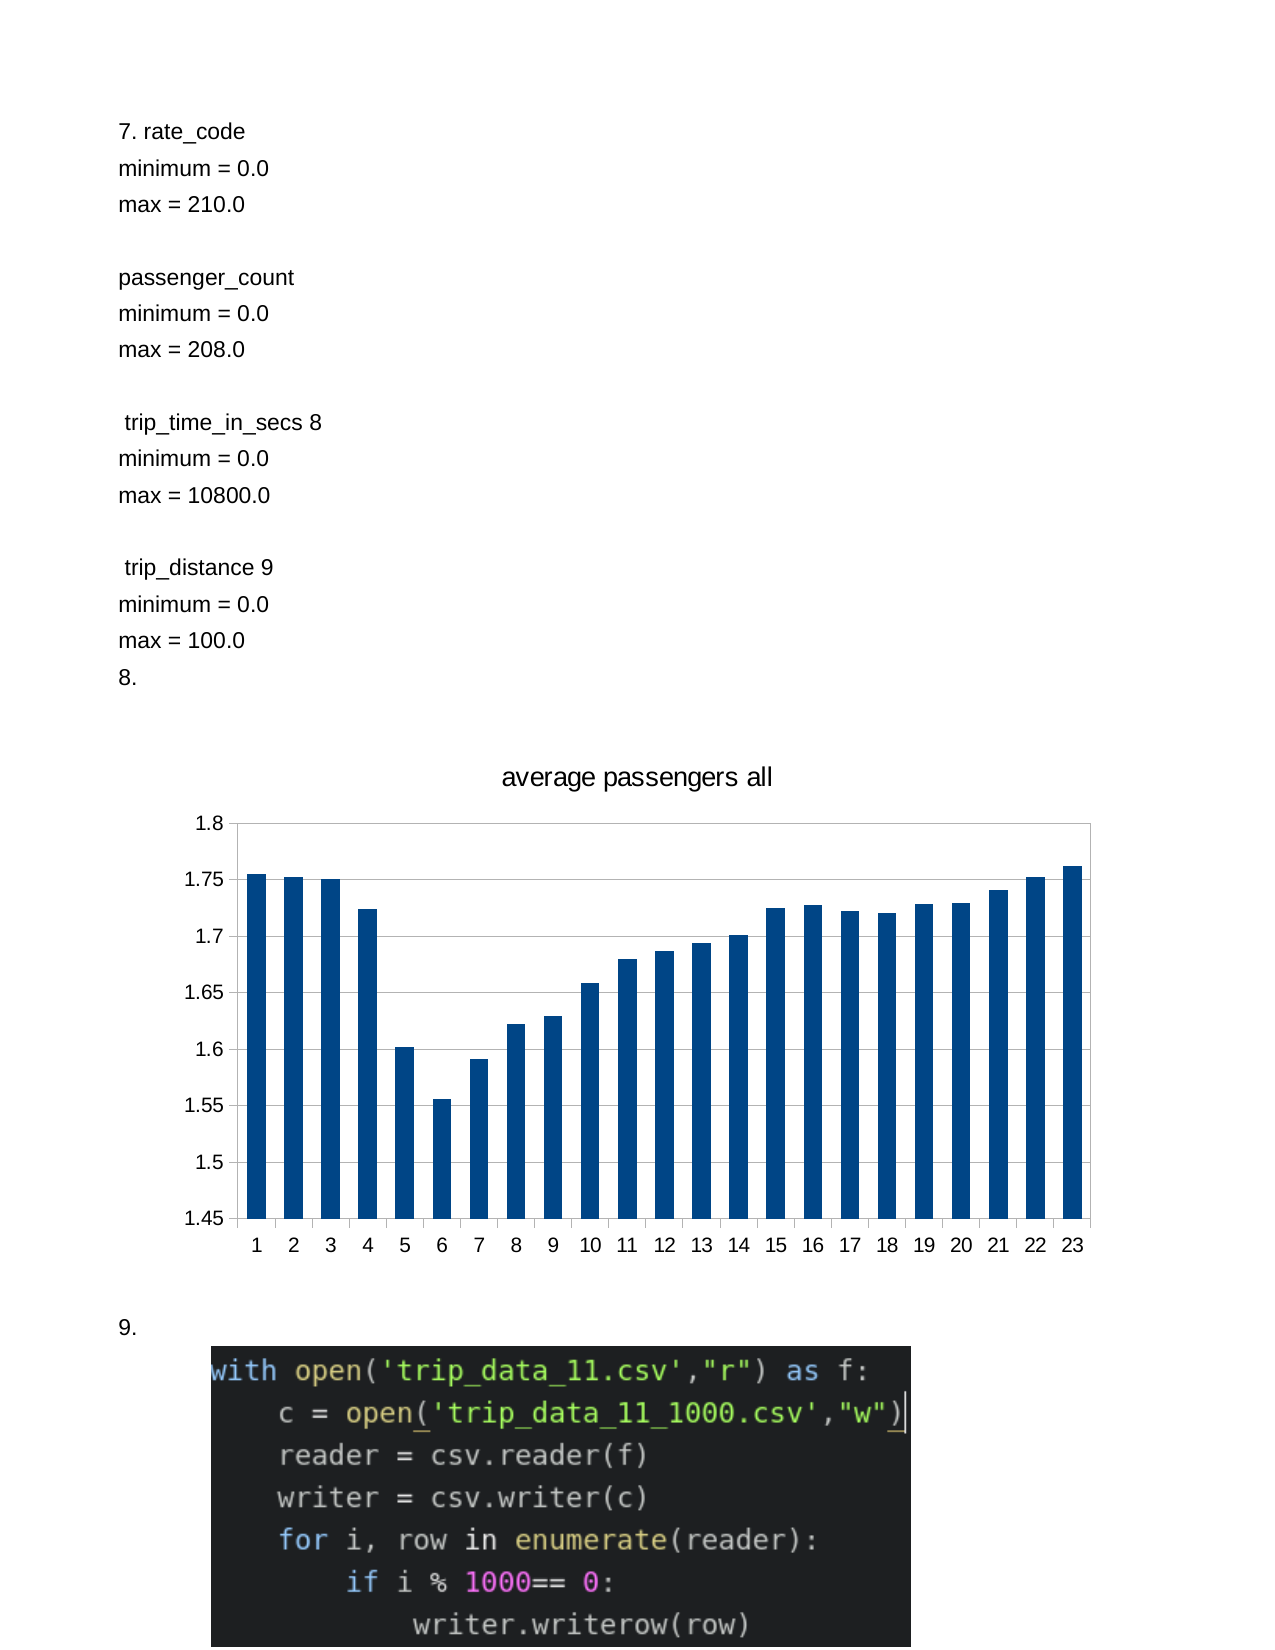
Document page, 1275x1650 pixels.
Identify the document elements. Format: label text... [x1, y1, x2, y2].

text 8. [118, 663, 1157, 690]
text 7. rate_code [118, 118, 1157, 144]
text max = 208.0 [118, 336, 1157, 363]
text trip_distance 9 [118, 554, 1157, 581]
picture [211, 1346, 911, 1647]
text minimum = 0.0 [118, 445, 1157, 472]
text passenger_count [118, 263, 1157, 290]
text max = 210.0 [118, 191, 1157, 217]
text trip_time_in_secs 8 [118, 409, 1157, 435]
text minimum = 0.0 [118, 591, 1157, 617]
text max = 10800.0 [118, 482, 1157, 508]
text minimum = 0.0 [118, 300, 1157, 326]
text minimum = 0.0 [118, 154, 1157, 181]
text 9. [118, 1314, 1157, 1340]
text max = 100.0 [118, 627, 1157, 653]
